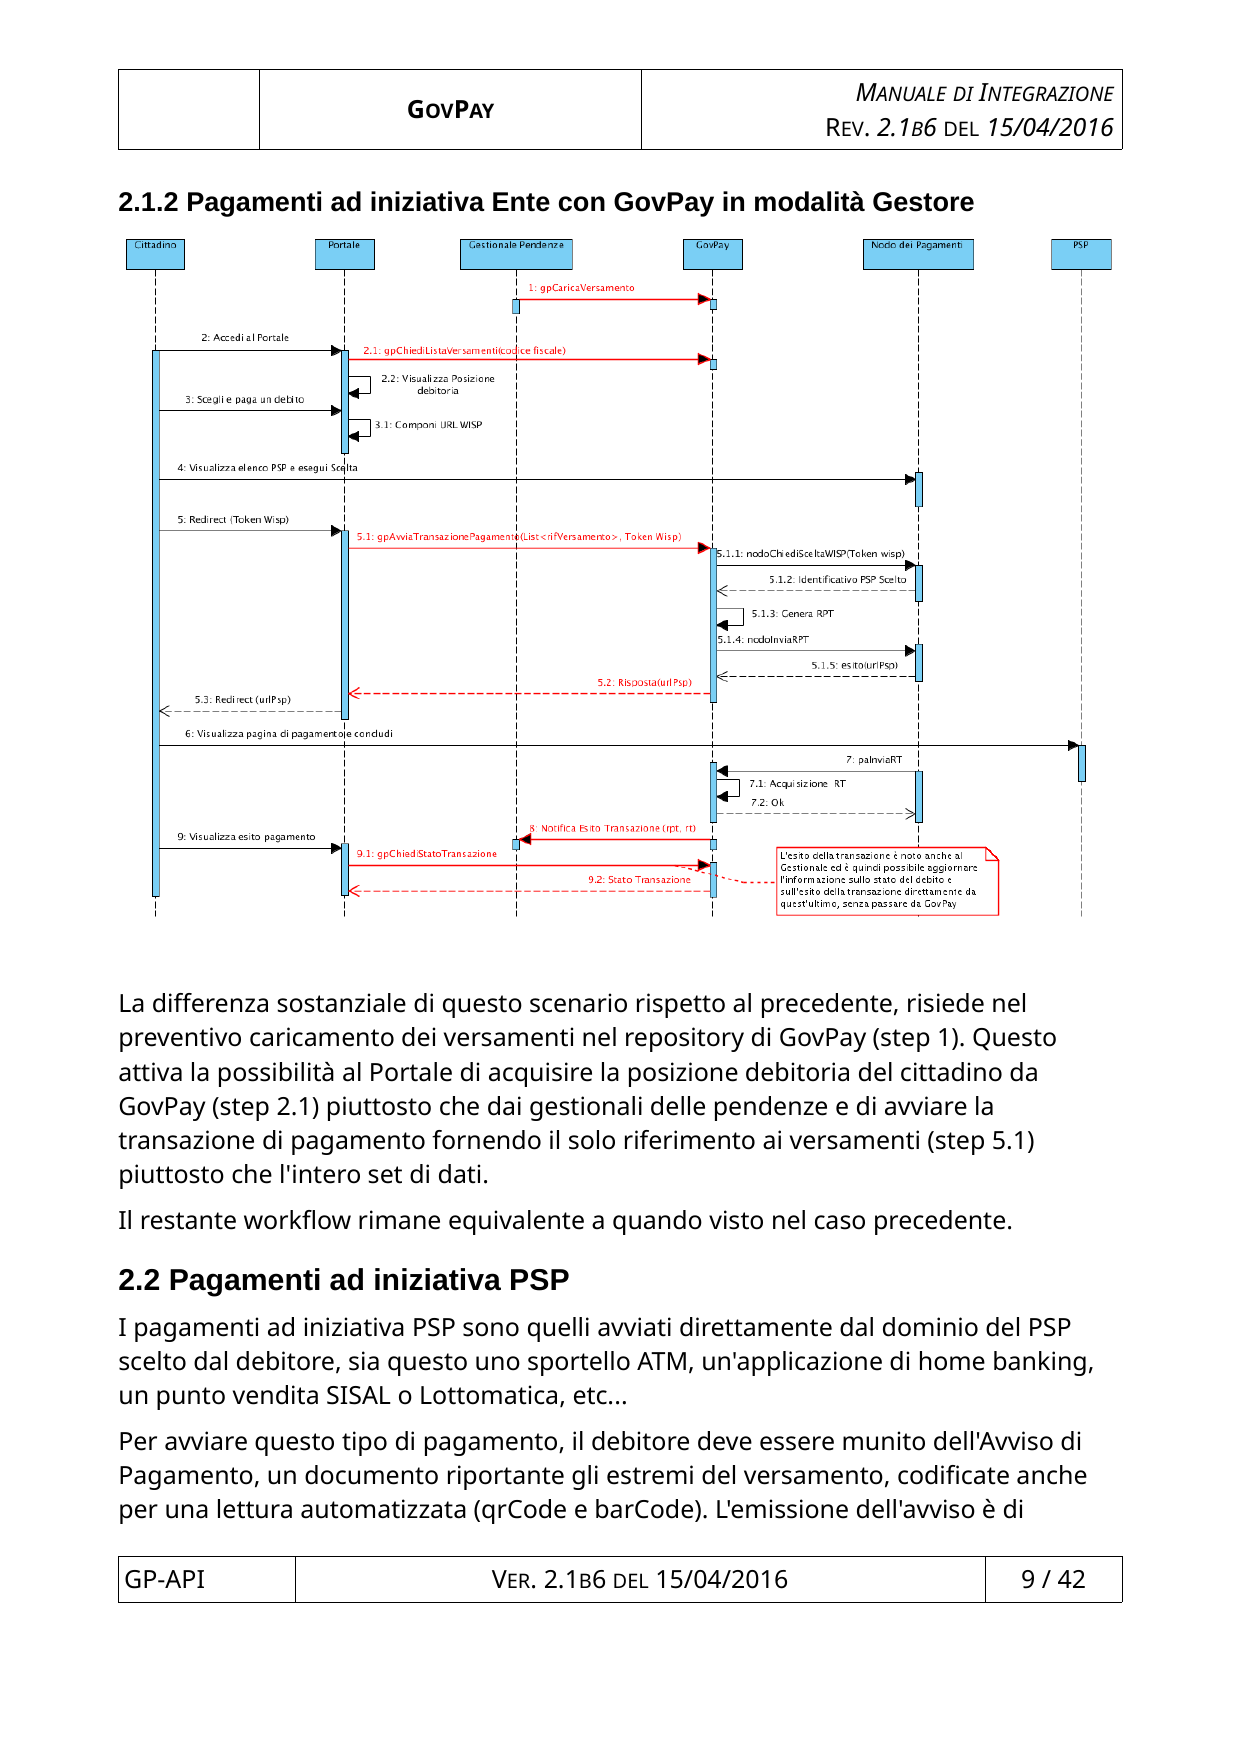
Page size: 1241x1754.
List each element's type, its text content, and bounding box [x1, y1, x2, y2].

text I pagamenti ad iniziativa PSP sono quelli avviati direttamente dal dominio del PSP scelto dal debitore, sia questo uno sportello ATM, un'applicazione di home banking, un punto vendita SISAL o Lottomatica, etc... [118, 1309, 1122, 1411]
text La differenza sostanziale di questo scenario rispetto al precedente, risiede nel preventivo caricamento dei versamenti nel repository di GovPay (step 1). Questo attiva la possibilità al Portale di acquisire la posizione debitoria del cittadino da GovPay (step 2.1) piuttosto che dai gestionali delle pendenze e di avviare la transazione di pagamento fornendo il solo riferimento ai versamenti (step 5.1) piuttosto che l'intero set di dati. [118, 986, 1122, 1190]
text Il restante workflow rimane equivalente a quando visto nel caso precedente. [118, 1203, 1122, 1237]
picture [118, 230, 1123, 940]
text Per avviare questo tipo di pagamento, il debitore deve essere munito dell'Avviso di Pagamento, un documento riportante gli estremi del versamento, codificate anche per una lettura automatizzata (qrCode e barCode). L'emissione dell'avviso è di [118, 1424, 1122, 1526]
subtitle Pagamenti ad iniziativa PSP [118, 1262, 1122, 1297]
subtitle Pagamenti ad iniziativa Ente con GovPay in modalità Gestore [118, 186, 1122, 217]
